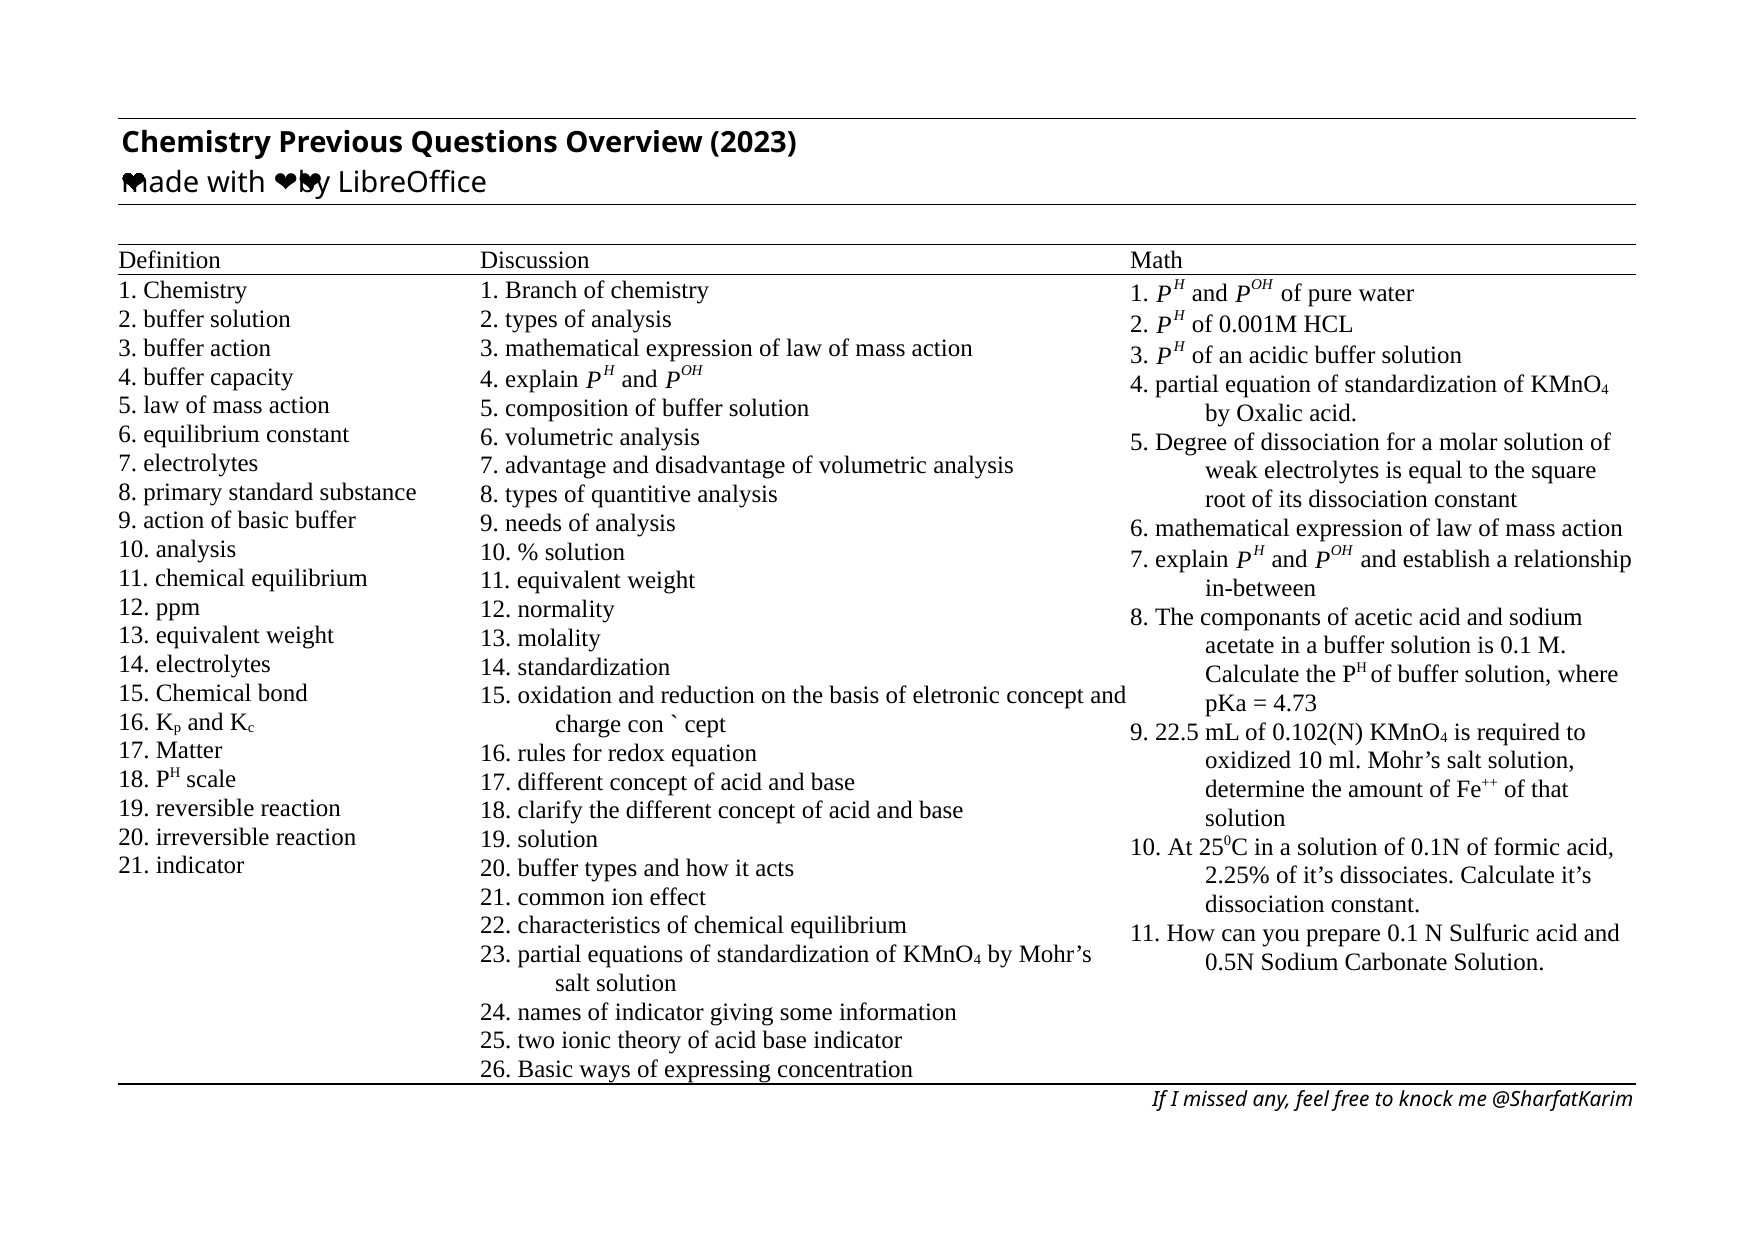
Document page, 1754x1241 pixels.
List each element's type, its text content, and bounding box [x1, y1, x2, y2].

text made with ❤️‍🔥by LibreOffice [118, 158, 1636, 204]
text Chemistry Previous Questions Overview (2023) [118, 119, 1636, 158]
text If I missed any, feel free to knock me @SharfatKarim [118, 1085, 1636, 1113]
table_header Math [1130, 245, 1636, 274]
table_cell and of pure water of 0.001M HCL of an acidic buffer solution partial equation of standardization of KMnO4 by Oxalic acid. Degree of dissociation for a molar solution of weak electrolytes is equal to the square root of its dissociation constant mathematical expression of law of mass action explain and and establish a relationship in-between The componants of acetic acid and sodium acetate in a buffer solution is 0.1 M. Calculate the PH of buffer solution, where pKa = 4.73 22.5 mL of 0.102(N) KMnO4 is required to oxidized 10 ml. Mohr’s salt solution, determine the amount of Fe++ of that solution At 250C in a solution of 0.1N of formic acid, 2.25% of it’s dissociates. Calculate it’s dissociation constant. How can you prepare 0.1 N Sulfuric acid and 0.5N Sodium Carbonate Solution. [1130, 275, 1636, 1083]
table_header Discussion [480, 245, 1130, 274]
table_cell Chemistry buffer solution buffer action buffer capacity law of mass action equilibrium constant electrolytes primary standard substance action of basic buffer analysis chemical equilibrium ppm equivalent weight electrolytes Chemical bond Kp and Kc Matter PH scale reversible reaction irreversible reaction indicator [118, 275, 480, 1083]
table_cell Branch of chemistry types of analysis mathematical expression of law of mass action explain and composition of buffer solution volumetric analysis advantage and disadvantage of volumetric analysis types of quantitive analysis needs of analysis % solution equivalent weight normality molality standardization oxidation and reduction on the basis of eletronic concept and charge con ` cept rules for redox equation different concept of acid and base clarify the different concept of acid and base solution buffer types and how it acts common ion effect characteristics of chemical equilibrium partial equations of standardization of KMnO4 by Mohr’s salt solution names of indicator giving some information two ionic theory of acid base indicator Basic ways of expressing concentration [480, 275, 1130, 1083]
table_header Definition [118, 245, 480, 274]
